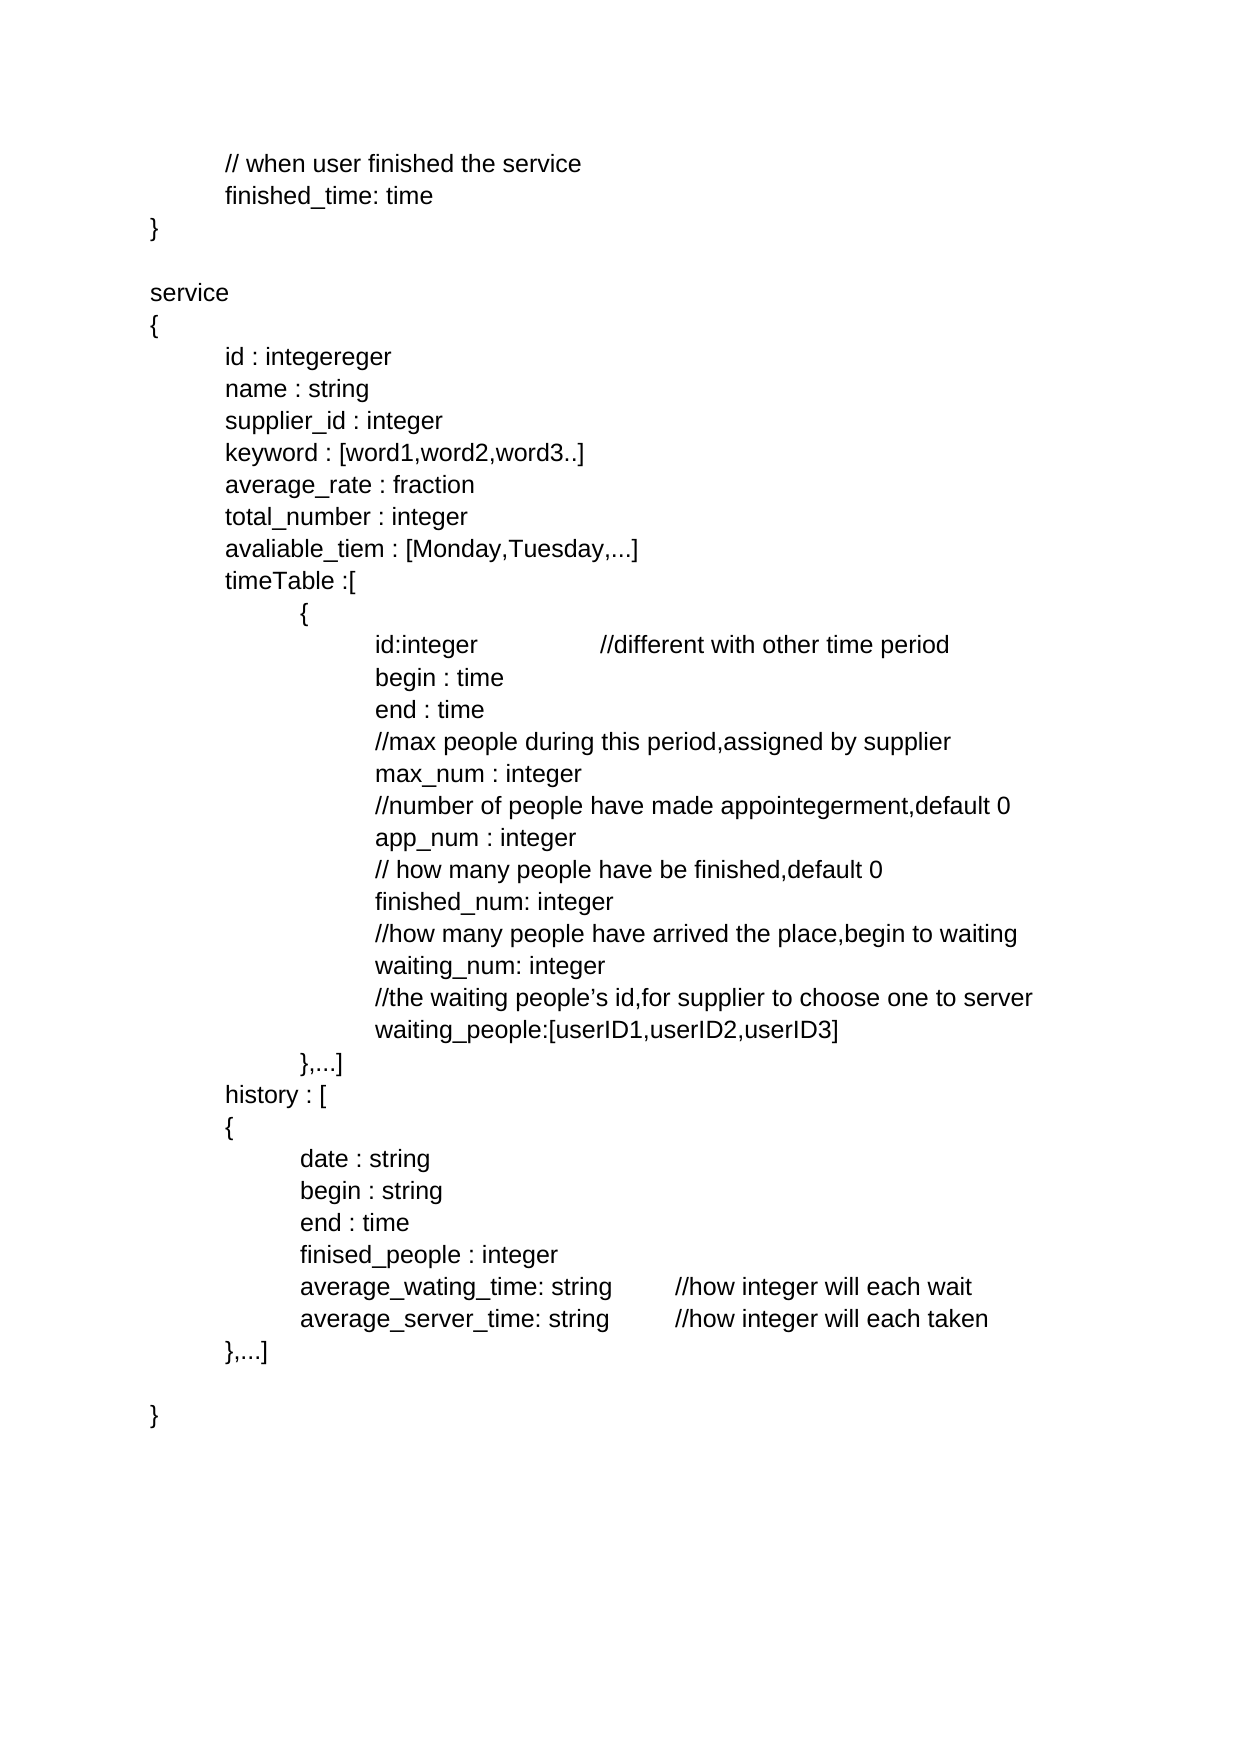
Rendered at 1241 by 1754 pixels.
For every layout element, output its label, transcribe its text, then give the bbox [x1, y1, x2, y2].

text finised_people : integer [150, 1241, 1091, 1269]
text end : time [150, 695, 1091, 723]
text finished_num: integer [300, 888, 1091, 916]
text } [150, 1401, 1091, 1429]
text date : string [150, 1144, 1091, 1172]
text { [150, 310, 1091, 338]
text timeTable :[ [150, 567, 1091, 595]
text begin : string [150, 1177, 1091, 1204]
text total_number : integer [150, 503, 1091, 531]
text average_wating_time: string //how integer will each wait [150, 1273, 1091, 1301]
text { [150, 1112, 1091, 1140]
text },...] [150, 1048, 1091, 1076]
text //the waiting people’s id,for supplier to choose one to server [300, 984, 1091, 1012]
text },...] [150, 1337, 1091, 1365]
text average_rate : fraction [150, 471, 1091, 499]
text //max people during this period,assigned by supplier [150, 727, 1091, 755]
text } [150, 214, 1091, 242]
text //number of people have made appointegerment,default 0 [300, 792, 1091, 819]
text // how many people have be finished,default 0 [300, 856, 1091, 884]
text waiting_people:[userID1,userID2,userID3] [300, 1016, 1091, 1044]
text finished_time: time [150, 182, 1091, 210]
text max_num : integer [300, 759, 1091, 787]
text id:integer //different with other time period [150, 631, 1091, 659]
text average_server_time: string //how integer will each taken [150, 1305, 1091, 1333]
text { [150, 599, 1091, 627]
text waiting_num: integer [300, 952, 1091, 980]
text //how many people have arrived the place,begin to waiting [300, 920, 1091, 948]
text service [150, 278, 1091, 306]
text keyword : [word1,word2,word3..] [150, 439, 1091, 467]
text begin : time [150, 663, 1091, 691]
text supplier_id : integer [150, 407, 1091, 434]
text avaliable_tiem : [Monday,Tuesday,...] [150, 535, 1091, 563]
text history : [ [150, 1080, 1091, 1108]
text // when user finished the service [150, 150, 1091, 178]
text name : string [150, 374, 1091, 402]
text end : time [150, 1209, 1091, 1237]
text app_num : integer [300, 824, 1091, 852]
text id : integereger [150, 342, 1091, 370]
